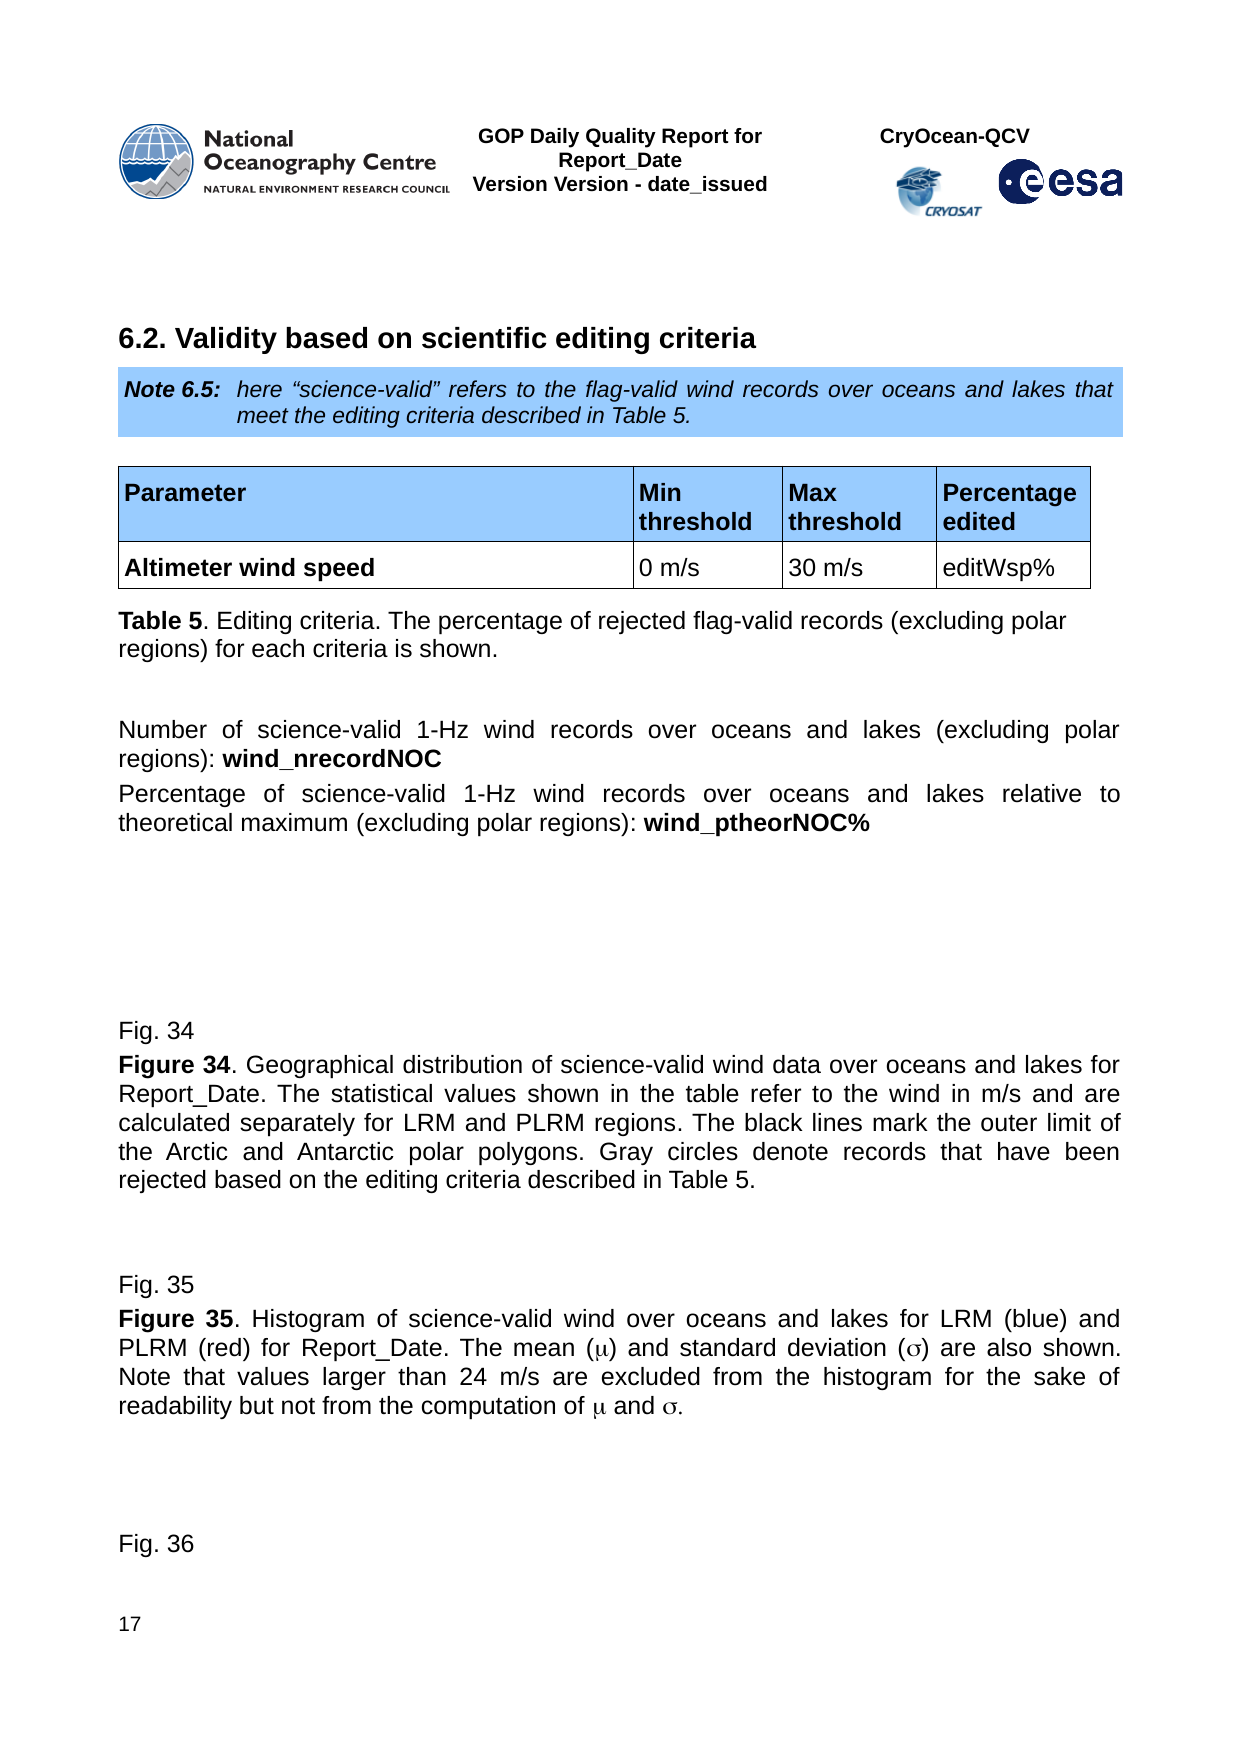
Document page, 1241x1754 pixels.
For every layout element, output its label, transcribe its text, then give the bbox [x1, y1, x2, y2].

table_header Min threshold [634, 467, 782, 541]
text Figure 34. Geographical distribution of science-valid wind data over oceans and lakes for Report_Date. The statistical values shown in the table refer to the wind in m/s and are calculated separately for LRM and PLRM regions. The black lines mark the outer limit of the Arctic and Antarctic polar polygons. Gray circles denote records that have been rejected based on the editing criteria described in Table 5. [118, 1051, 1122, 1194]
text Fig. 34 [118, 1016, 1122, 1044]
text Percentage of science-valid 1-Hz wind records over oceans and lakes relative to theoretical maximum (excluding polar regions): wind_ptheorNOC% [118, 779, 1122, 836]
table_cell 0 m/s [634, 542, 782, 587]
table_header Parameter [119, 467, 633, 541]
text Number of science-valid 1-Hz wind records over oceans and lakes (excluding polar regions): wind_nrecordNOC [118, 716, 1122, 773]
text Figure 35. Histogram of science-valid wind over oceans and lakes for LRM (blue) and PLRM (red) for Report_Date. The mean (μ) and standard deviation (σ) are also shown. Note that values larger than 24 m/s are excluded from the histogram for the sake of readability but not from the computation of μ and σ. [118, 1304, 1122, 1419]
picture [876, 159, 1123, 224]
table_cell editWsp% [937, 542, 1090, 587]
table_header Percentage edited [937, 467, 1090, 541]
text Table 5. Editing criteria. The percentage of rejected flag-valid records (excluding polar regions) for each criteria is shown. [118, 606, 1122, 663]
text Fig. 35 [118, 1269, 1122, 1298]
text Fig. 36 [118, 1529, 1122, 1558]
table_cell 30 m/s [783, 542, 936, 587]
table_header Max threshold [783, 467, 936, 541]
table_header here “science-valid” refers to the flag-valid wind records over oceans and lakes that meet the editing criteria described in Table 5. [231, 367, 1123, 437]
table_cell Altimeter wind speed [119, 542, 633, 587]
text 6.2. Validity based on scientific editing criteria [118, 321, 1122, 354]
table_header Note 6.5: [118, 367, 231, 437]
